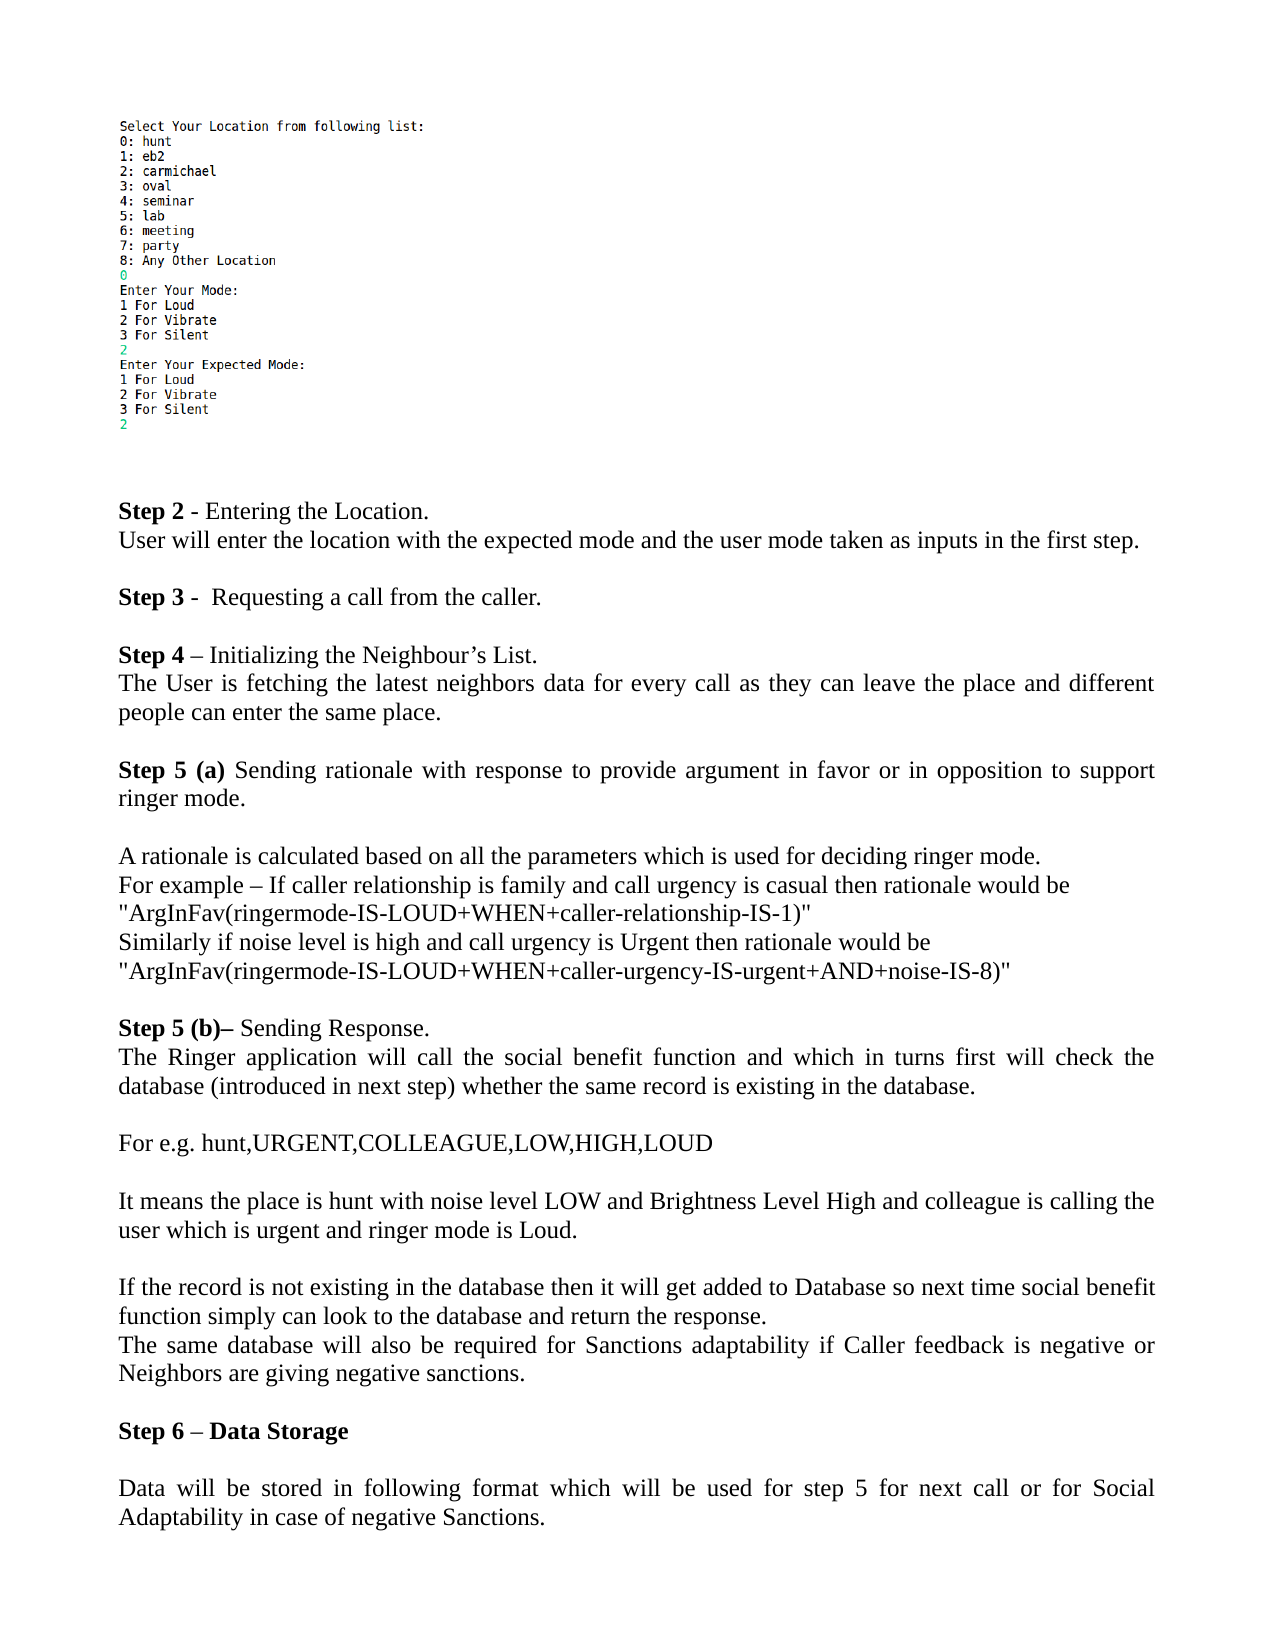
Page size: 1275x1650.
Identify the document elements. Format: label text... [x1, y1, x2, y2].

text Step 3 - Requesting a call from the caller. [118, 582, 1157, 611]
text User will enter the location with the expected mode and the user mode taken as inputs in the first step. [118, 525, 1157, 553]
text The same database will also be required for Sanctions adaptability if Caller feedback is negative or Neighbors are giving negative sanctions. [118, 1330, 1157, 1387]
text For example – If caller relationship is family and call urgency is casual then rationale would be [118, 870, 1157, 898]
text Step 4 – Initializing the Neighbour’s List. [118, 640, 1157, 668]
text Step 5 (a) Sending rationale with response to provide argument in favor or in opposition to support ringer mode. [118, 755, 1157, 812]
text A rationale is calculated based on all the parameters which is used for deciding ringer mode. [118, 841, 1157, 870]
text For e.g. hunt,URGENT,COLLEAGUE,LOW,HIGH,LOUD [118, 1128, 1157, 1157]
text Step 2 - Entering the Location. [118, 496, 1157, 525]
text "ArgInFav(ringermode-IS-LOUD+WHEN+caller-urgency-IS-urgent+AND+noise-IS-8)" [118, 956, 1157, 985]
text "ArgInFav(ringermode-IS-LOUD+WHEN+caller-relationship-IS-1)" [118, 898, 1157, 927]
text If the record is not existing in the database then it will get added to Database so next time social benefit function simply can look to the database and return the response. [118, 1272, 1157, 1330]
picture [118, 118, 1157, 439]
text Data will be stored in following format which will be used for step 5 for next call or for Social Adaptability in case of negative Sanctions. [118, 1473, 1157, 1531]
text Step 6 – Data Storage [118, 1416, 1157, 1445]
text The User is fetching the latest neighbors data for every call as they can leave the place and different people can enter the same place. [118, 668, 1157, 726]
text Similarly if noise level is high and call urgency is Urgent then rationale would be [118, 927, 1157, 956]
text Step 5 (b)– Sending Response. [118, 1013, 1157, 1042]
text The Ringer application will call the social benefit function and which in turns first will check the database (introduced in next step) whether the same record is existing in the database. [118, 1042, 1157, 1100]
text It means the place is hunt with noise level LOW and Brightness Level High and colleague is calling the user which is urgent and ringer mode is Loud. [118, 1186, 1157, 1243]
